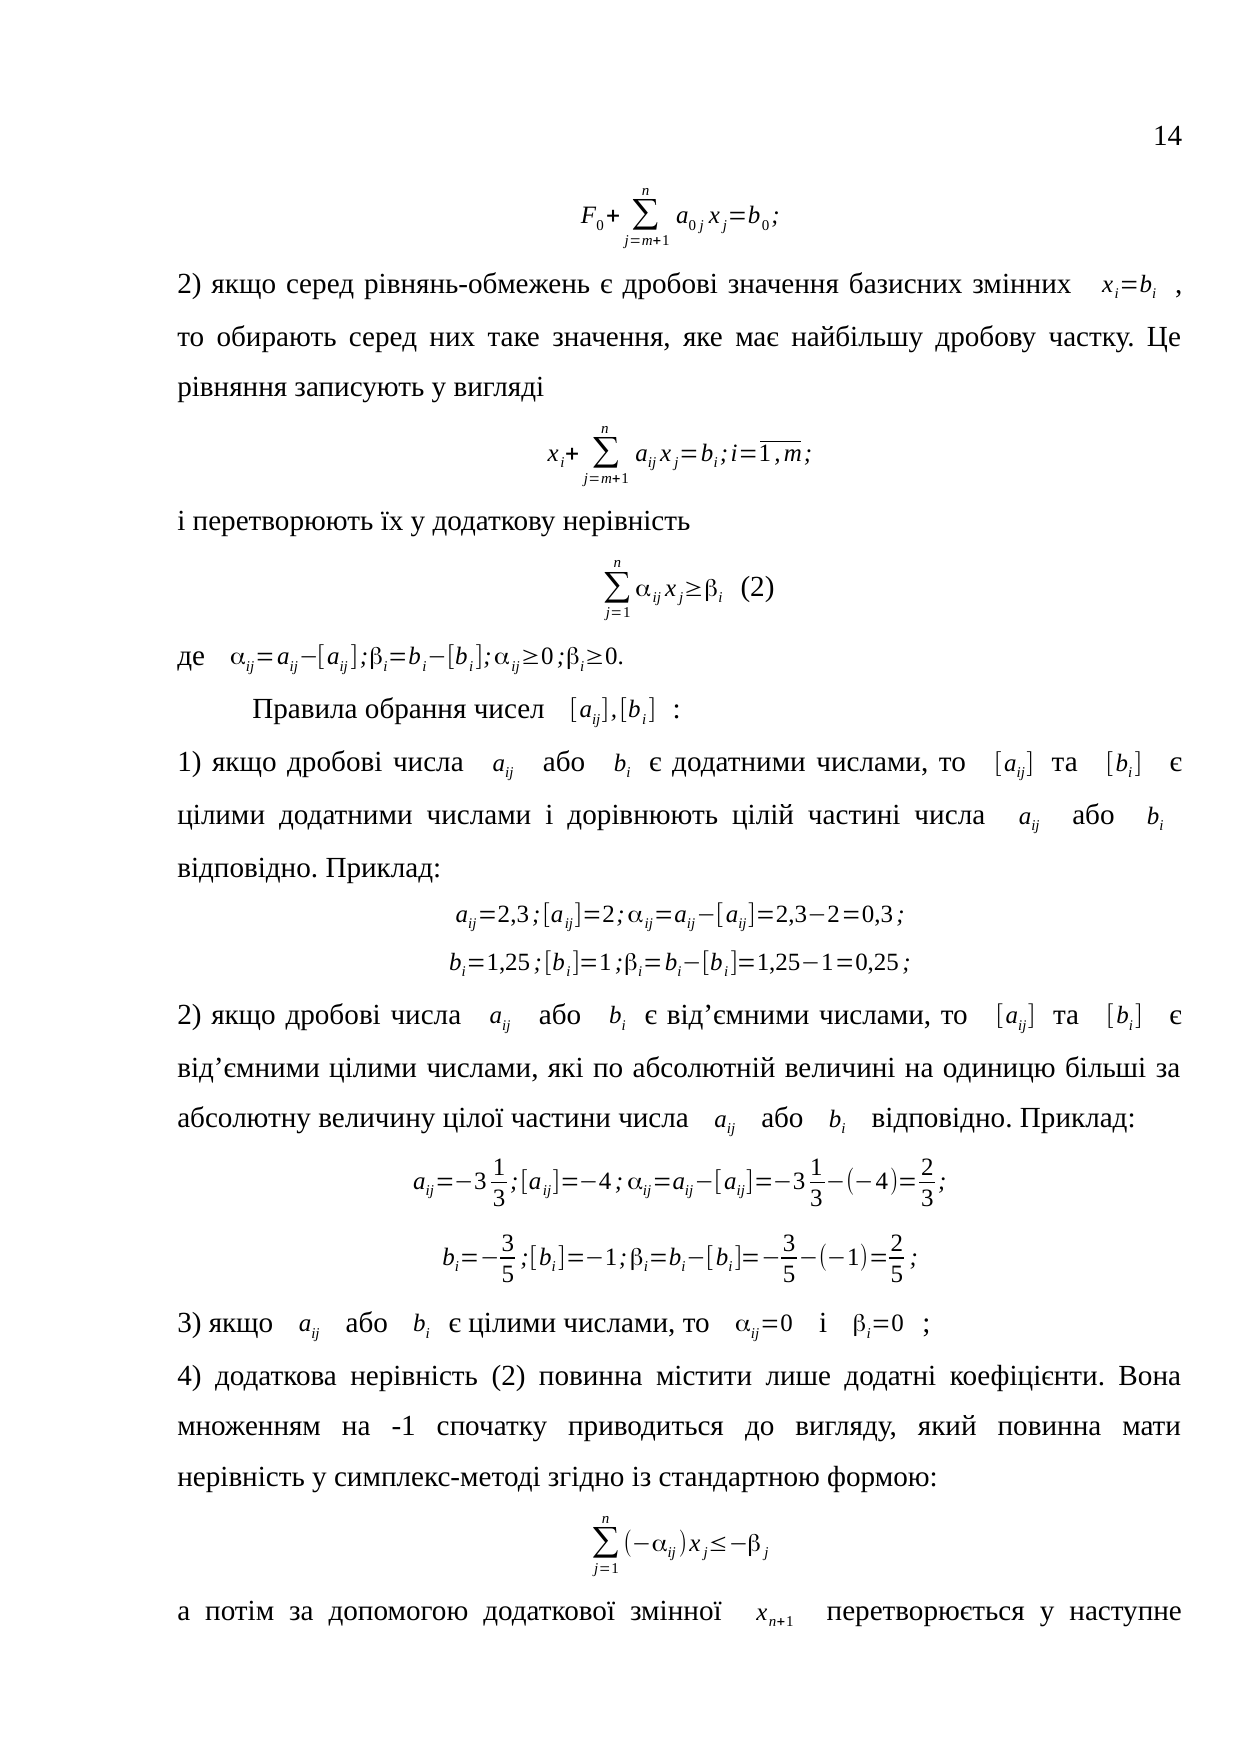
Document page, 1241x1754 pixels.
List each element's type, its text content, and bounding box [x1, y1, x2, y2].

text 2) якщо серед рівнянь-обмежень є дробові значення базисних змінних , то обирають серед них таке значення, яке має найбільшу дробову частку. Це рівняння записують у вигляді [177, 266, 1182, 403]
text 3) якщо або є цілими числами, то i ; [177, 1305, 1182, 1341]
text де [177, 638, 1182, 674]
text Правила обрання чисел : [177, 691, 1182, 727]
text 1) якщо дробові числа або є додатними числами, то та є цілими додатними числами і дорівнюють цілій частині числа або відповідно. Приклад: [177, 744, 1182, 884]
text (2) [177, 554, 1182, 621]
text 2) якщо дробові числа або є від’ємними числами, то та є від’ємними цілими числами, які по абсолютній величині на одиницю більші за абсолютну величину цілої частини числа або відповідно. Приклад: [177, 997, 1182, 1137]
text і перетворюють їх у додаткову нерівність [177, 503, 1182, 537]
text 4) додаткова нерівність (2) повинна містити лише додатні коефіцієнти. Вона множенням на -1 спочатку приводиться до вигляду, який повинна мати нерівність у симплекс-методі згідно із стандартною формою: [177, 1358, 1182, 1492]
text а потім за допомогою додаткової змінної перетворюється у наступне рівняння: [177, 1593, 1182, 1629]
